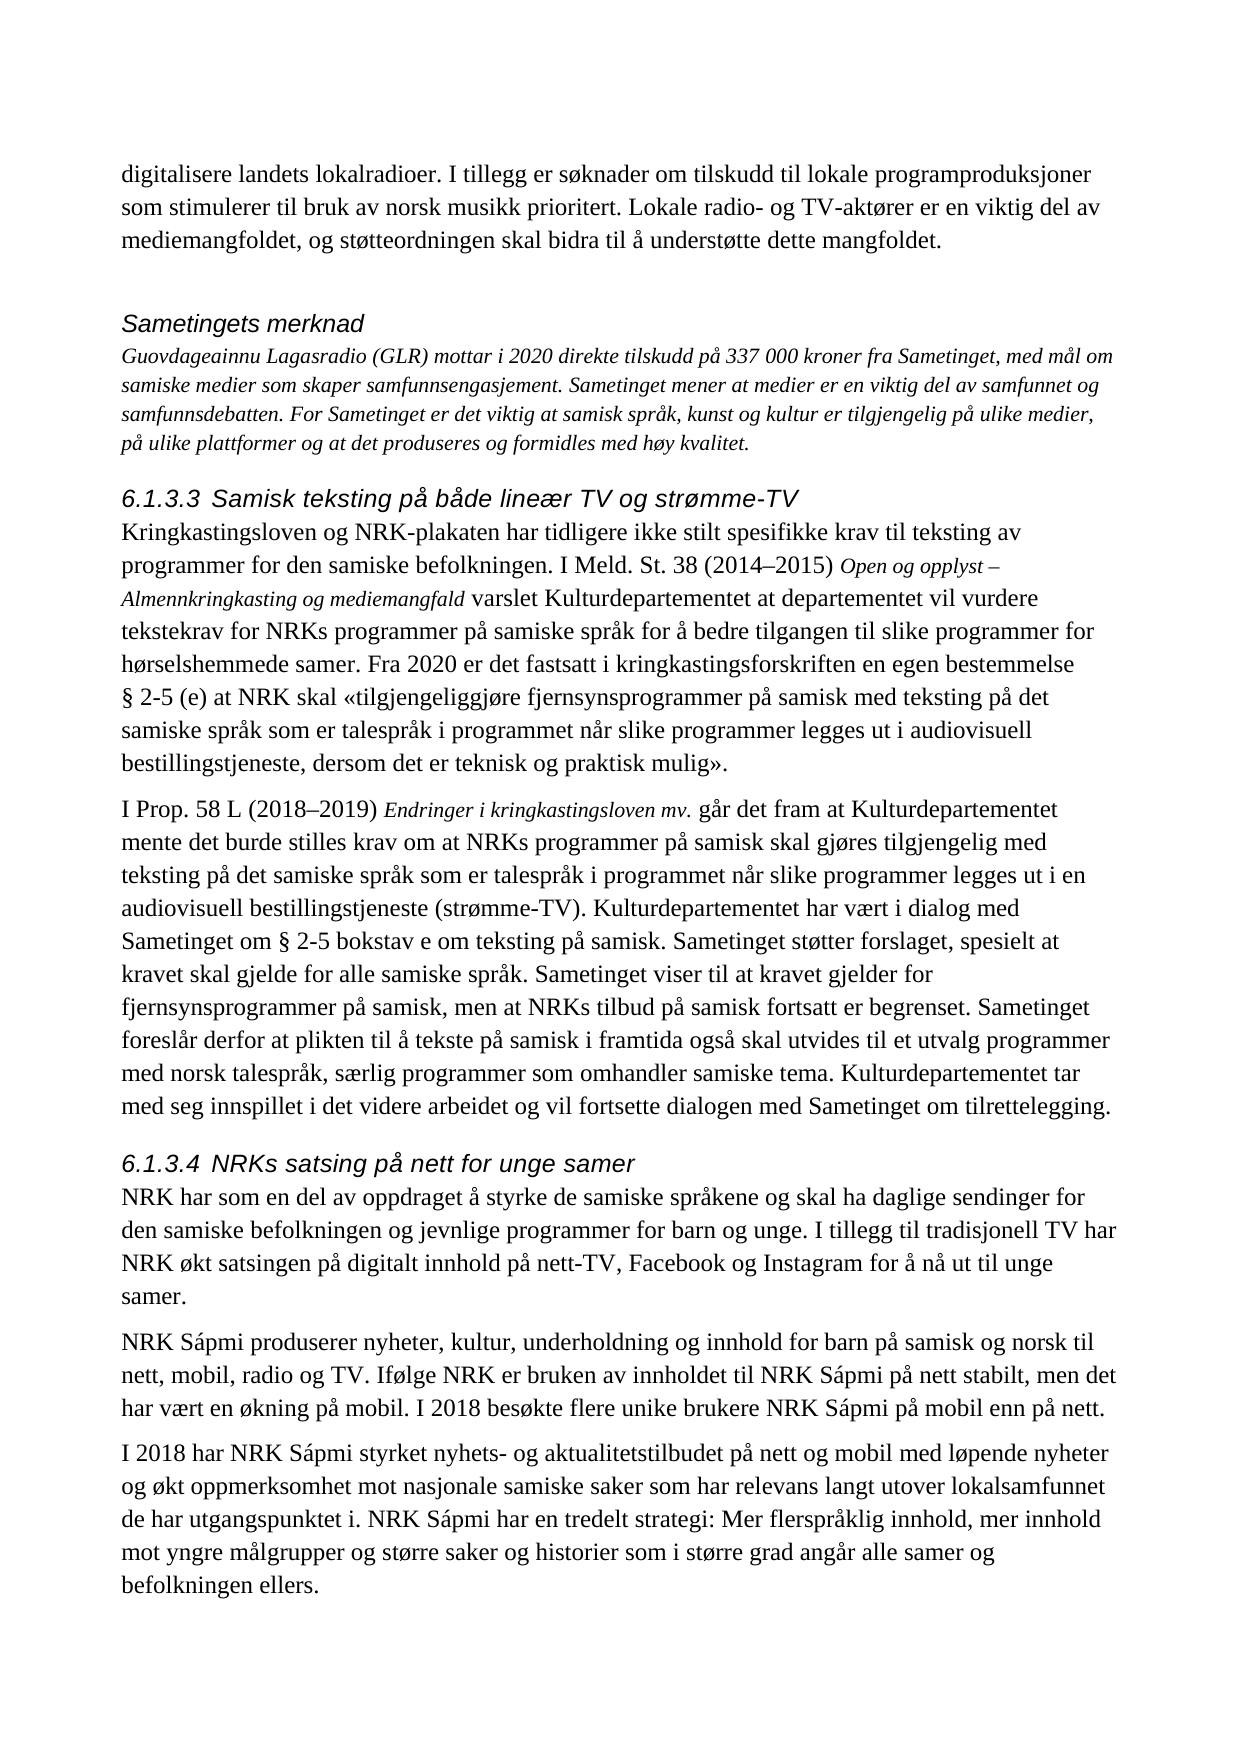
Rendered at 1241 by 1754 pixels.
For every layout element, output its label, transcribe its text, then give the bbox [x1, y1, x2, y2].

text NRK har som en del av oppdraget å styrke de samiske språkene og skal ha daglige sendinger for den samiske befolkningen og jevnlige programmer for barn og unge. I tillegg til tradisjonell TV har NRK økt satsingen på digitalt innhold på nett-TV, Facebook og Instagram for å nå ut til unge samer. [121, 1182, 1119, 1310]
subtitle NRKs satsing på nett for unge samer [121, 1149, 1119, 1178]
text I Prop. 58 L (2018–2019) Endringer i kringkastingsloven mv. går det fram at Kulturdepartementet mente det burde stilles krav om at NRKs programmer på samisk skal gjøres tilgjengelig med teksting på det samiske språk som er talespråk i programmet når slike programmer legges ut i en audiovisuell bestillingstjeneste (strømme-TV). Kulturdepartementet har vært i dialog med Sametinget om § 2-5 bokstav e om teksting på samisk. Sametinget støtter forslaget, spesielt at kravet skal gjelde for alle samiske språk. Sametinget viser til at kravet gjelder for fjernsynsprogrammer på samisk, men at NRKs tilbud på samisk fortsatt er begrenset. Sametinget foreslår derfor at plikten til å tekste på samisk i framtida også skal utvides til et utvalg programmer med norsk talespråk, særlig programmer som omhandler samiske tema. Kulturdepartementet tar med seg innspillet i det videre arbeidet og vil fortsette dialogen med Sametinget om tilrettelegging. [121, 794, 1119, 1120]
text Guovdageainnu Lagasradio (GLR) mottar i 2020 direkte tilskudd på 337 000 kroner fra Sametinget, med mål om samiske medier som skaper samfunnsengasjement. Sametinget mener at medier er en viktig del av samfunnet og samfunnsdebatten. For Sametinget er det viktig at samisk språk, kunst og kultur er tilgjengelig på ulike medier, på ulike plattformer og at det produseres og formidles med høy kvalitet. [121, 343, 1119, 456]
text Kringkastingsloven og NRK-plakaten har tidligere ikke stilt spesifikke krav til teksting av programmer for den samiske befolkningen. I Meld. St. 38 (2014–2015) Open og opplyst – Almennkringkasting og mediemangfald varslet Kulturdepartementet at departementet vil vurdere tekstekrav for NRKs programmer på samiske språk for å bedre tilgangen til slike programmer for hørselshemmede samer. Fra 2020 er det fastsatt i kringkastingsforskriften en egen bestemmelse § 2-5 (e) at NRK skal «tilgjengeliggjøre fjernsynsprogrammer på samisk med teksting på det samiske språk som er talespråk i programmet når slike programmer legges ut i audiovisuell bestillingstjeneste, dersom det er teknisk og praktisk mulig». [121, 517, 1119, 777]
text NRK Sápmi produserer nyheter, kultur, underholdning og innhold for barn på samisk og norsk til nett, mobil, radio og TV. Ifølge NRK er bruken av innholdet til NRK Sápmi på nett stabilt, men det har vært en økning på mobil. I 2018 besøkte flere unike brukere NRK Sápmi på mobil enn på nett. [121, 1327, 1119, 1422]
text Sametingets merknad [121, 308, 1119, 337]
text I 2018 har NRK Sápmi styrket nyhets- og aktualitetstilbudet på nett og mobil med løpende nyheter og økt oppmerksomhet mot nasjonale samiske saker som har relevans langt utover lokalsamfunnet de har utgangspunktet i. NRK Sápmi har en tredelt strategi: Mer flerspråklig innhold, mer innhold mot yngre målgrupper og større saker og historier som i større grad angår alle samer og befolkningen ellers. [121, 1438, 1119, 1599]
text digitalisere landets lokalradioer. I tillegg er søknader om tilskudd til lokale programproduksjoner som stimulerer til bruk av norsk musikk prioritert. Lokale radio- og TV-aktører er en viktig del av mediemangfoldet, og støtteordningen skal bidra til å understøtte dette mangfoldet. [121, 159, 1119, 254]
subtitle Samisk teksting på både lineær TV og strømme-TV [121, 484, 1119, 513]
